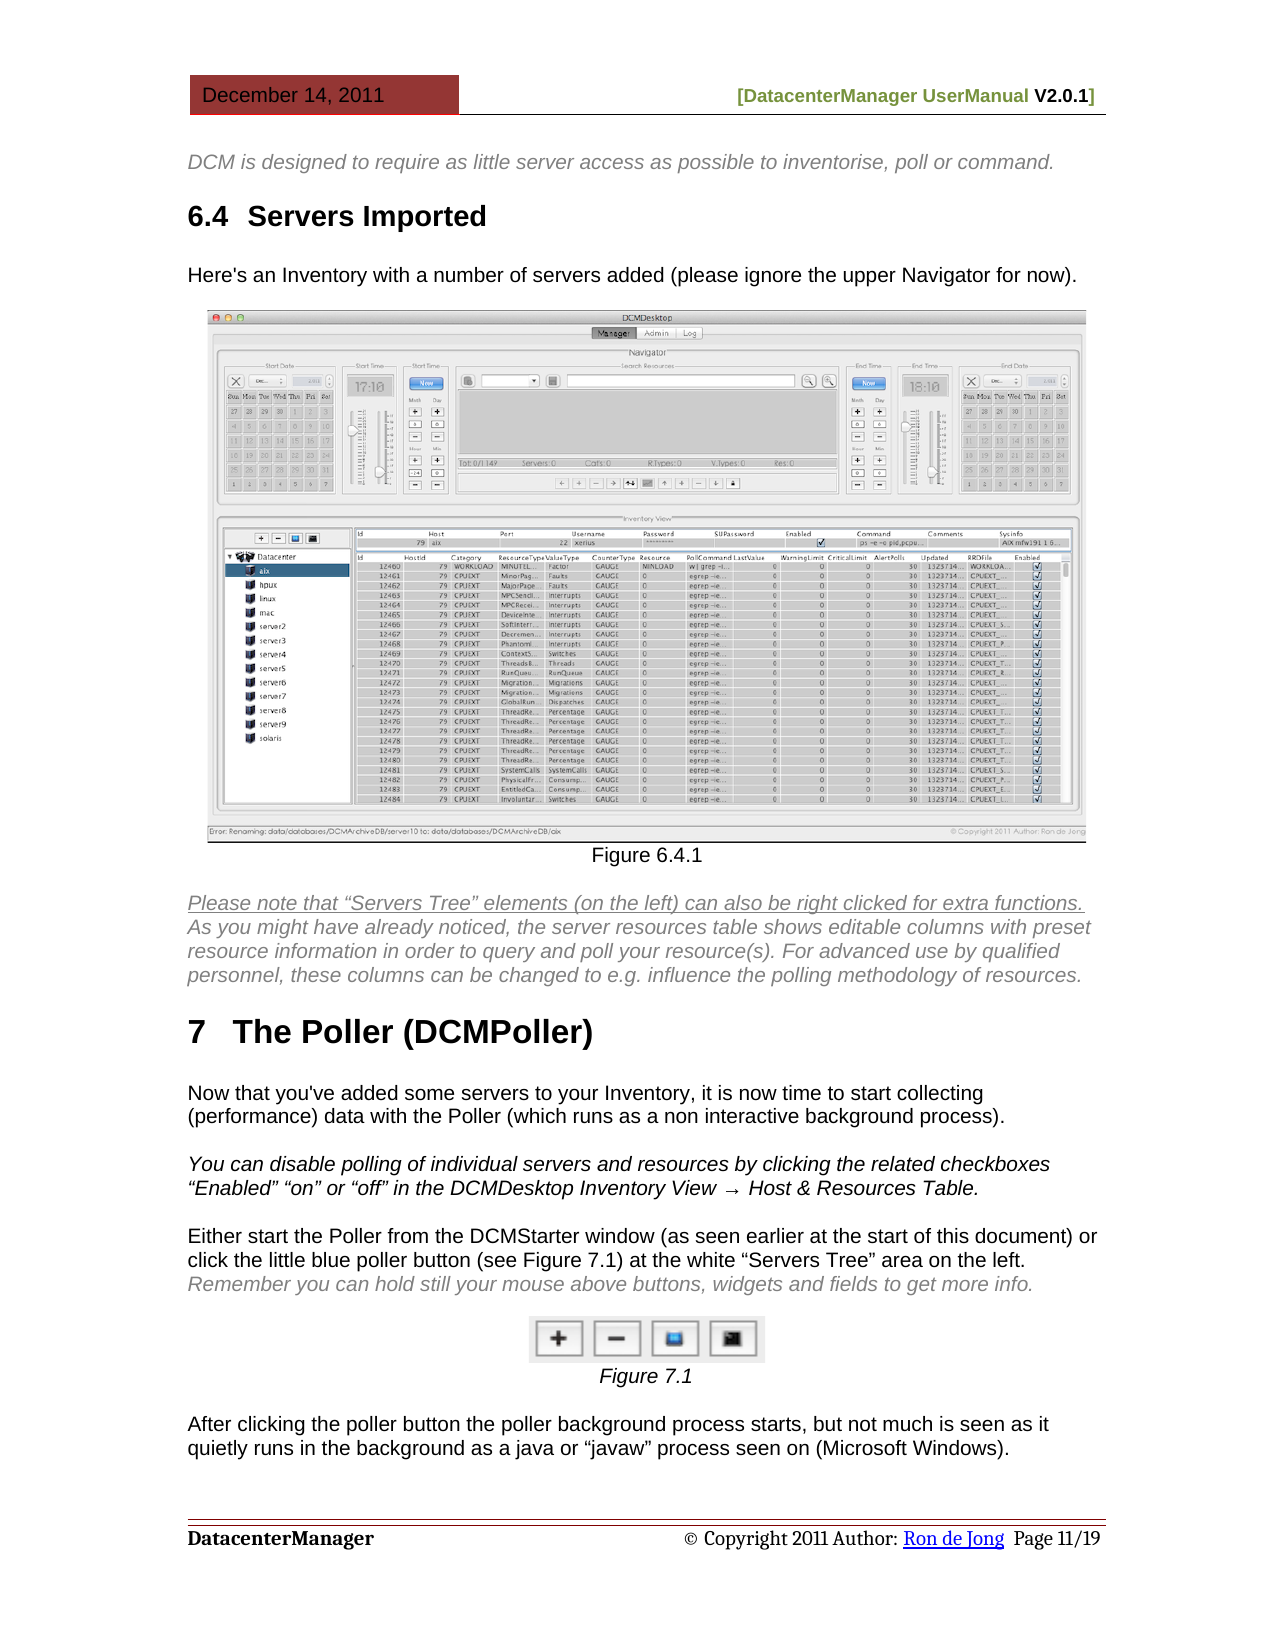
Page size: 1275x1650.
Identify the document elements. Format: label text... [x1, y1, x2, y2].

text You can disable polling of individual servers and resources by clicking the related checkboxes “Enabled” “on” or “off” in the DCMDesktop Inventory View → Host & Resources Table. [187, 1152, 1106, 1200]
text Here's an Inventory with a number of servers added (please ignore the upper Navigator for now). [187, 263, 1106, 287]
picture [207, 310, 1087, 843]
text Remember you can hold still your mouse above buttons, widgets and fields to get more info. [187, 1272, 1106, 1296]
text After clicking the poller button the poller background process starts, but not much is seen as it quietly runs in the background as a java or “javaw” process seen on (Microsoft Windows). [187, 1412, 1106, 1460]
text As you might have already noticed, the server resources table shows editable columns with preset resource information in order to query and poll your resource(s). For advanced use by qualified personnel, these columns can be changed to e.g. influence the polling methodology of resources. [187, 915, 1106, 987]
text Figure 6.4.1 [187, 311, 1106, 867]
text Either start the Poller from the DCMStarter window (as seen earlier at the start of this document) or click the little blue poller button (see Figure 7.1) at the white “Servers Tree” area on the left. [187, 1224, 1106, 1272]
text Figure 7.1 [187, 1296, 1106, 1388]
subtitle Servers Imported [187, 199, 1106, 232]
subtitle The Poller (DCMPoller) [187, 1012, 1106, 1050]
text Please note that “Servers Tree” elements (on the left) can also be right clicked for extra functions. [187, 891, 1106, 915]
text Now that you've added some servers to your Inventory, it is now time to start collecting (performance) data with the Poller (which runs as a non interactive background process). [187, 1080, 1106, 1128]
text DCM is designed to require as little server access as possible to inventorise, poll or command. [187, 150, 1106, 174]
picture [528, 1316, 766, 1363]
